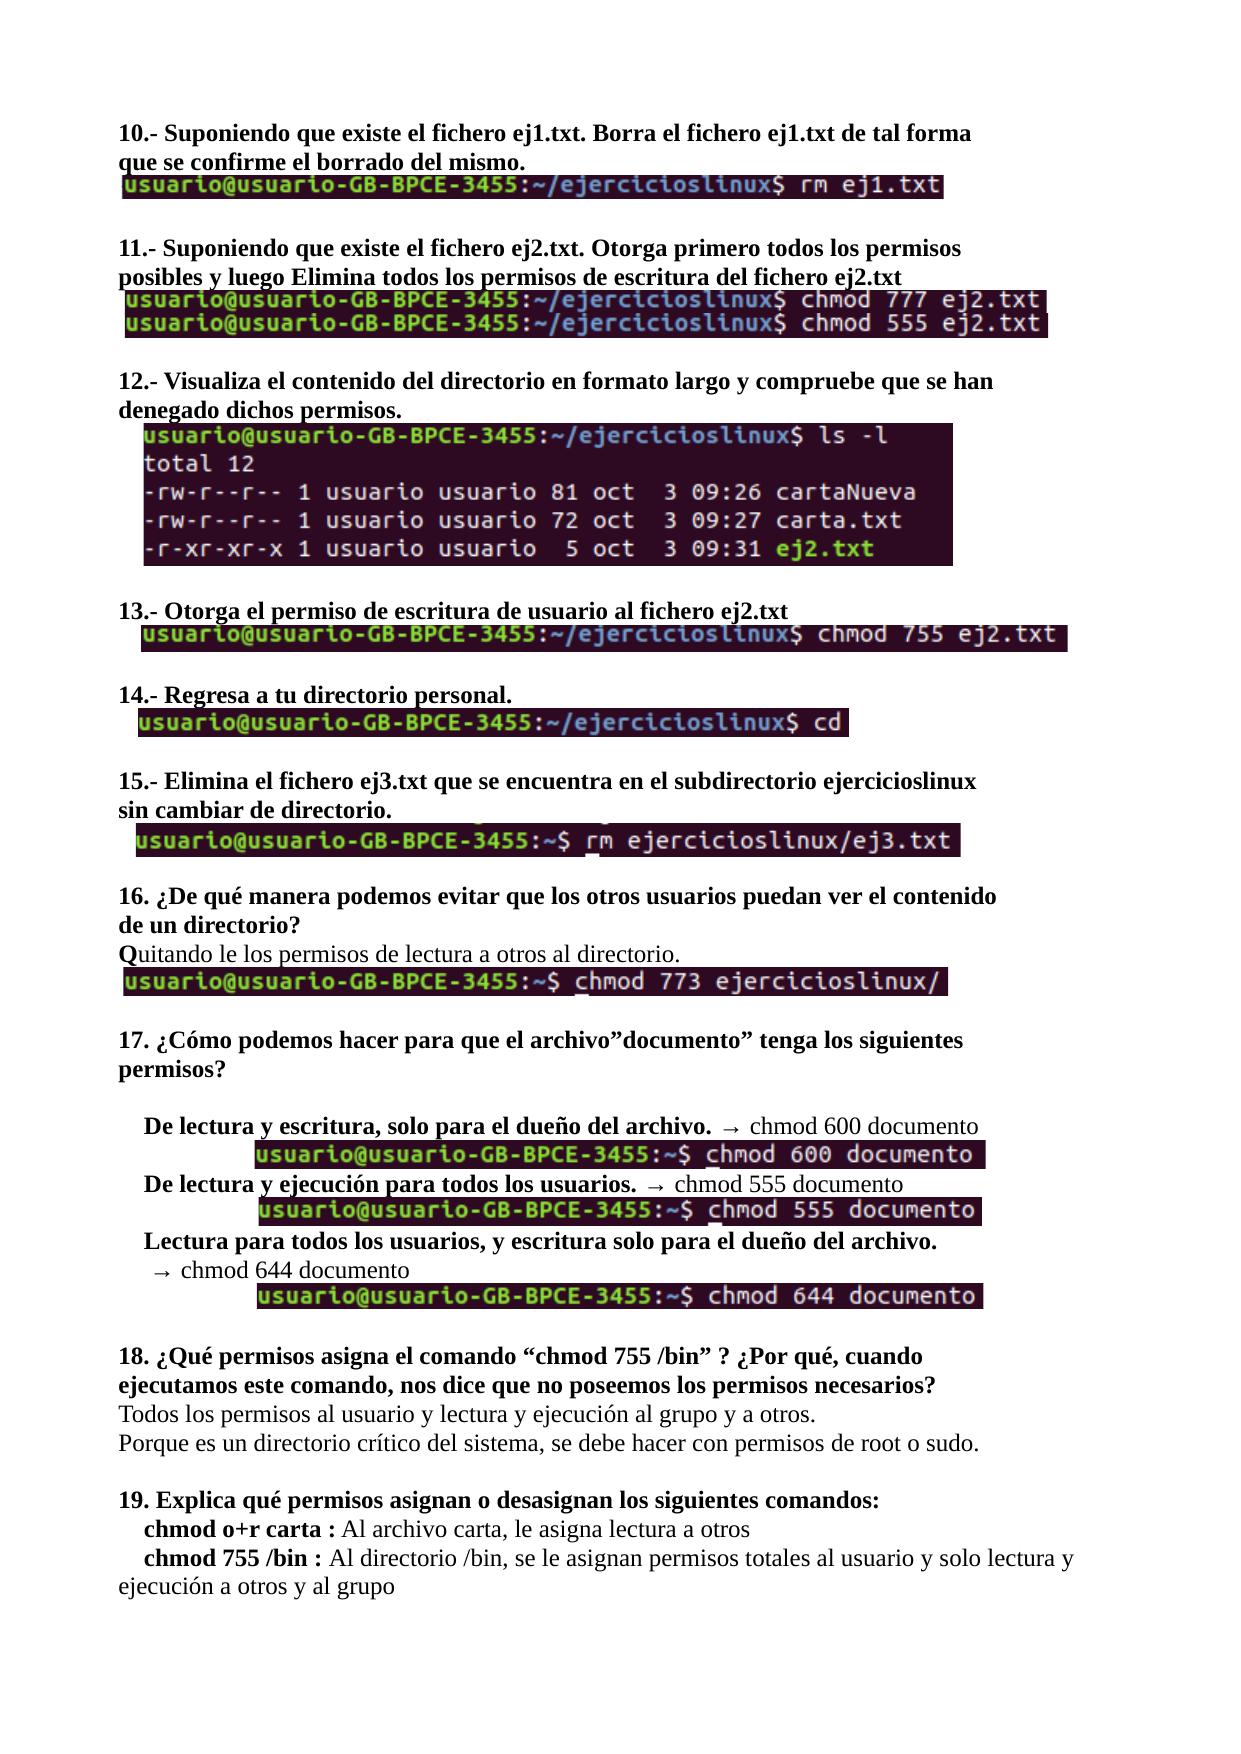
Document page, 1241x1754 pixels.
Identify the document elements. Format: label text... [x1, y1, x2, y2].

picture [123, 967, 949, 996]
text ejecutamos este comando, nos dice que no poseemos los permisos necesarios? [118, 1370, 1122, 1399]
text 13.- Otorga el permiso de escritura de usuario al fichero ej2.txt [118, 596, 1122, 625]
text 14.- Regresa a tu directorio personal. [118, 680, 1122, 709]
picture [256, 1283, 984, 1309]
text Todos los permisos al usuario y lectura y ejecución al grupo y a otros. [118, 1399, 1122, 1428]
text 12.- Visualiza el contenido del directorio en formato largo y compruebe que se han [118, 366, 1122, 395]
text 19. Explica qué permisos asignan o desasignan los siguientes comandos: [118, 1485, 1122, 1514]
text sin cambiar de directorio. [118, 795, 1122, 824]
text  De lectura y escritura, solo para el dueño del archivo. → chmod 600 documento [118, 1111, 1122, 1140]
picture [258, 1197, 982, 1226]
text  Lectura para todos los usuarios, y escritura solo para el dueño del archivo. [118, 1226, 1122, 1255]
text denegado dichos permisos. [118, 395, 1122, 424]
picture [138, 708, 849, 737]
text posibles y luego Elimina todos los permisos de escritura del fichero ej2.txt [118, 262, 1122, 291]
text Quitando le los permisos de lectura a otros al directorio. [118, 939, 1122, 968]
picture [124, 290, 1049, 338]
text permisos? [118, 1054, 1122, 1083]
picture [254, 1140, 986, 1169]
text que se confirme el borrado del mismo. [118, 147, 1122, 176]
text 11.- Suponiendo que existe el fichero ej2.txt. Otorga primero todos los permisos [118, 233, 1122, 262]
picture [143, 423, 953, 566]
text 10.- Suponiendo que existe el fichero ej1.txt. Borra el fichero ej1.txt de tal forma [118, 118, 1122, 147]
text → chmod 644 documento [118, 1255, 1122, 1284]
text  chmod 755 /bin : Al directorio /bin, se le asignan permisos totales al usuario y solo lectura y ejecución a otros y al grupo [118, 1543, 1122, 1600]
text  chmod o+r carta : Al archivo carta, le asigna lectura a otros [118, 1514, 1122, 1543]
text  De lectura y ejecución para todos los usuarios. → chmod 555 documento [118, 1169, 1122, 1198]
picture [141, 625, 1068, 652]
picture [121, 175, 944, 199]
text 16. ¿De qué manera podemos evitar que los otros usuarios puedan ver el contenido [118, 881, 1122, 910]
text 15.- Elimina el fichero ej3.txt que se encuentra en el subdirectorio ejercicioslinux [118, 766, 1122, 795]
text 18. ¿Qué permisos asigna el comando “chmod 755 /bin” ? ¿Por qué, cuando [118, 1341, 1122, 1370]
text 17. ¿Cómo podemos hacer para que el archivo”documento” tenga los siguientes [118, 1025, 1122, 1054]
text de un directorio? [118, 910, 1122, 939]
picture [135, 823, 961, 857]
text Porque es un directorio crítico del sistema, se debe hacer con permisos de root o sudo. [118, 1428, 1122, 1456]
